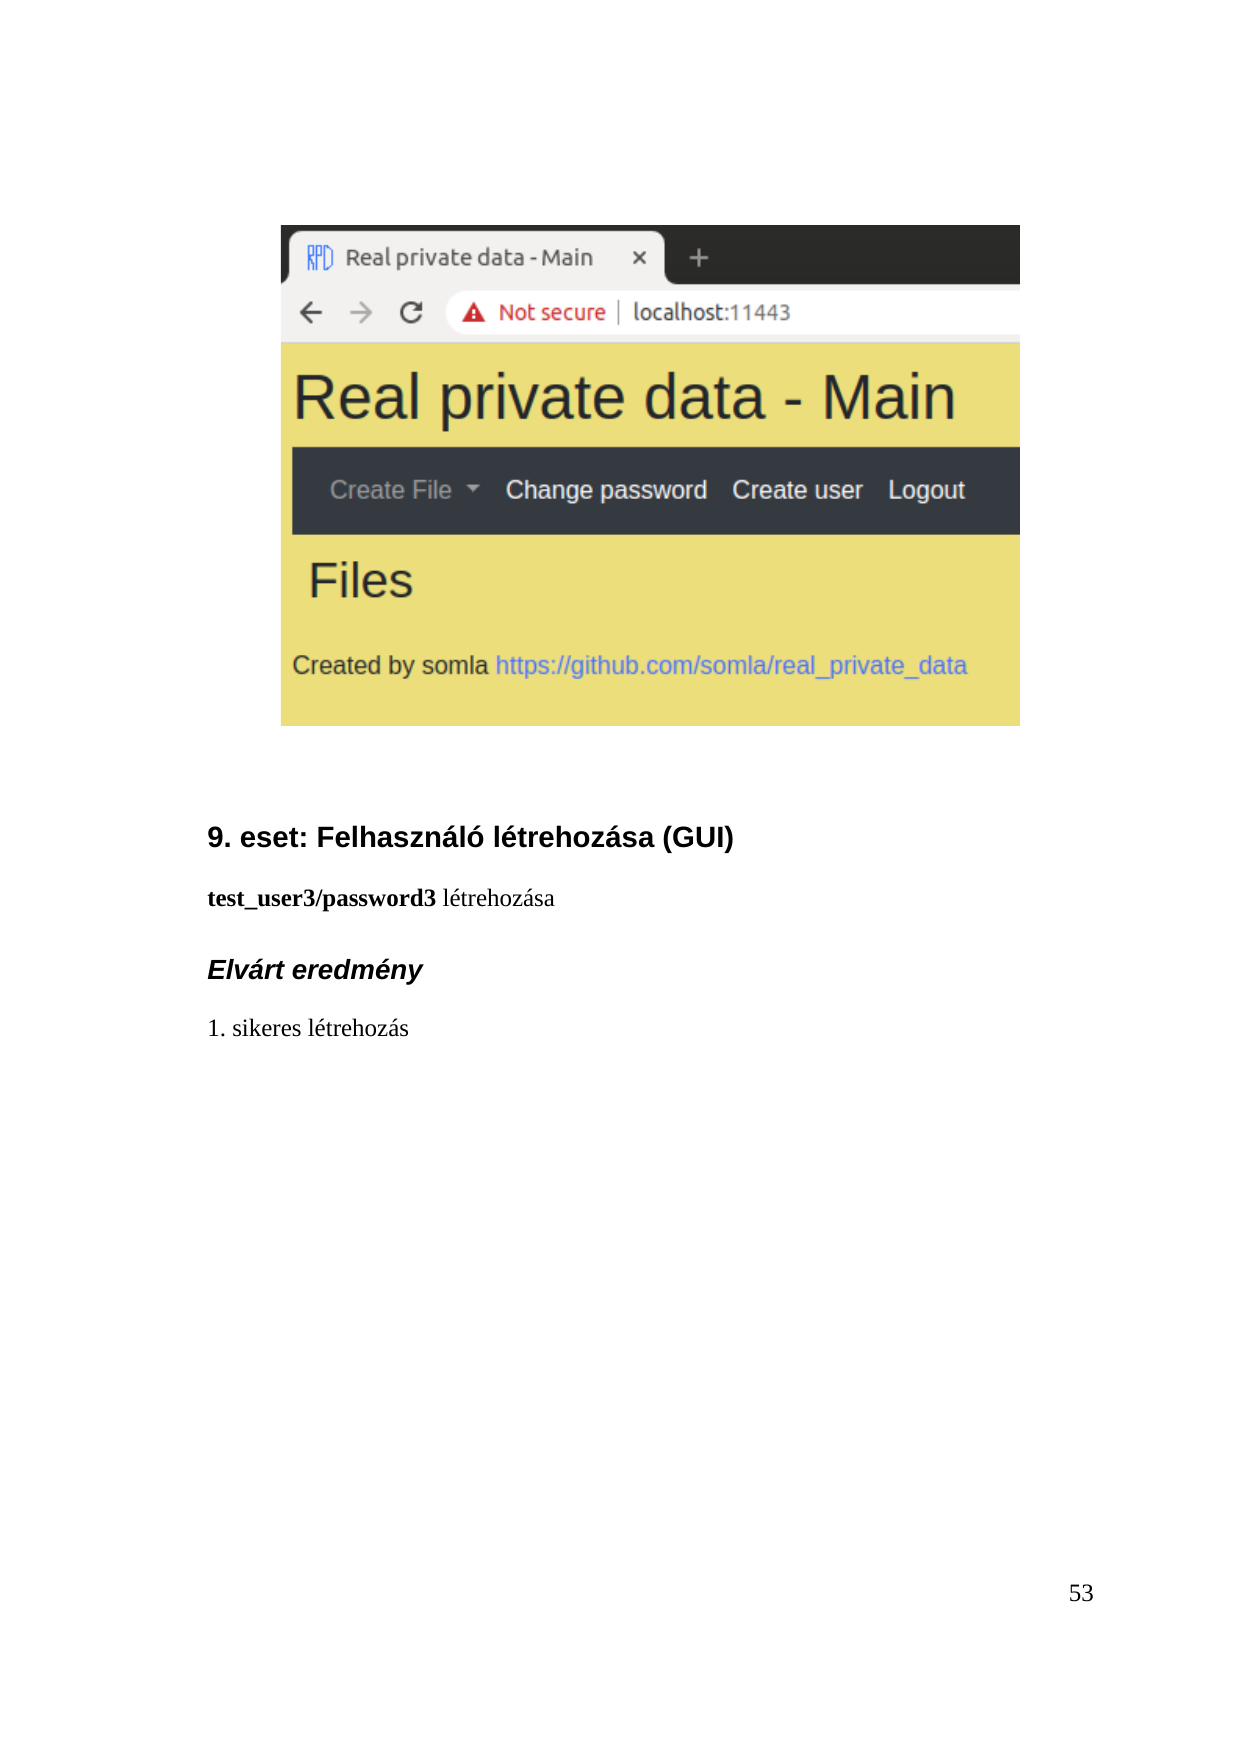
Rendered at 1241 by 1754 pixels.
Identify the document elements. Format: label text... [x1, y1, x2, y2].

text test_user3/password3 létrehozása [207, 883, 1093, 912]
subtitle Elvárt eredmény [207, 953, 1093, 985]
text 1. sikeres létrehozás [207, 1013, 1093, 1042]
picture [280, 225, 1020, 726]
subtitle 9. eset: Felhasználó létrehozása (GUI) [207, 820, 1093, 854]
